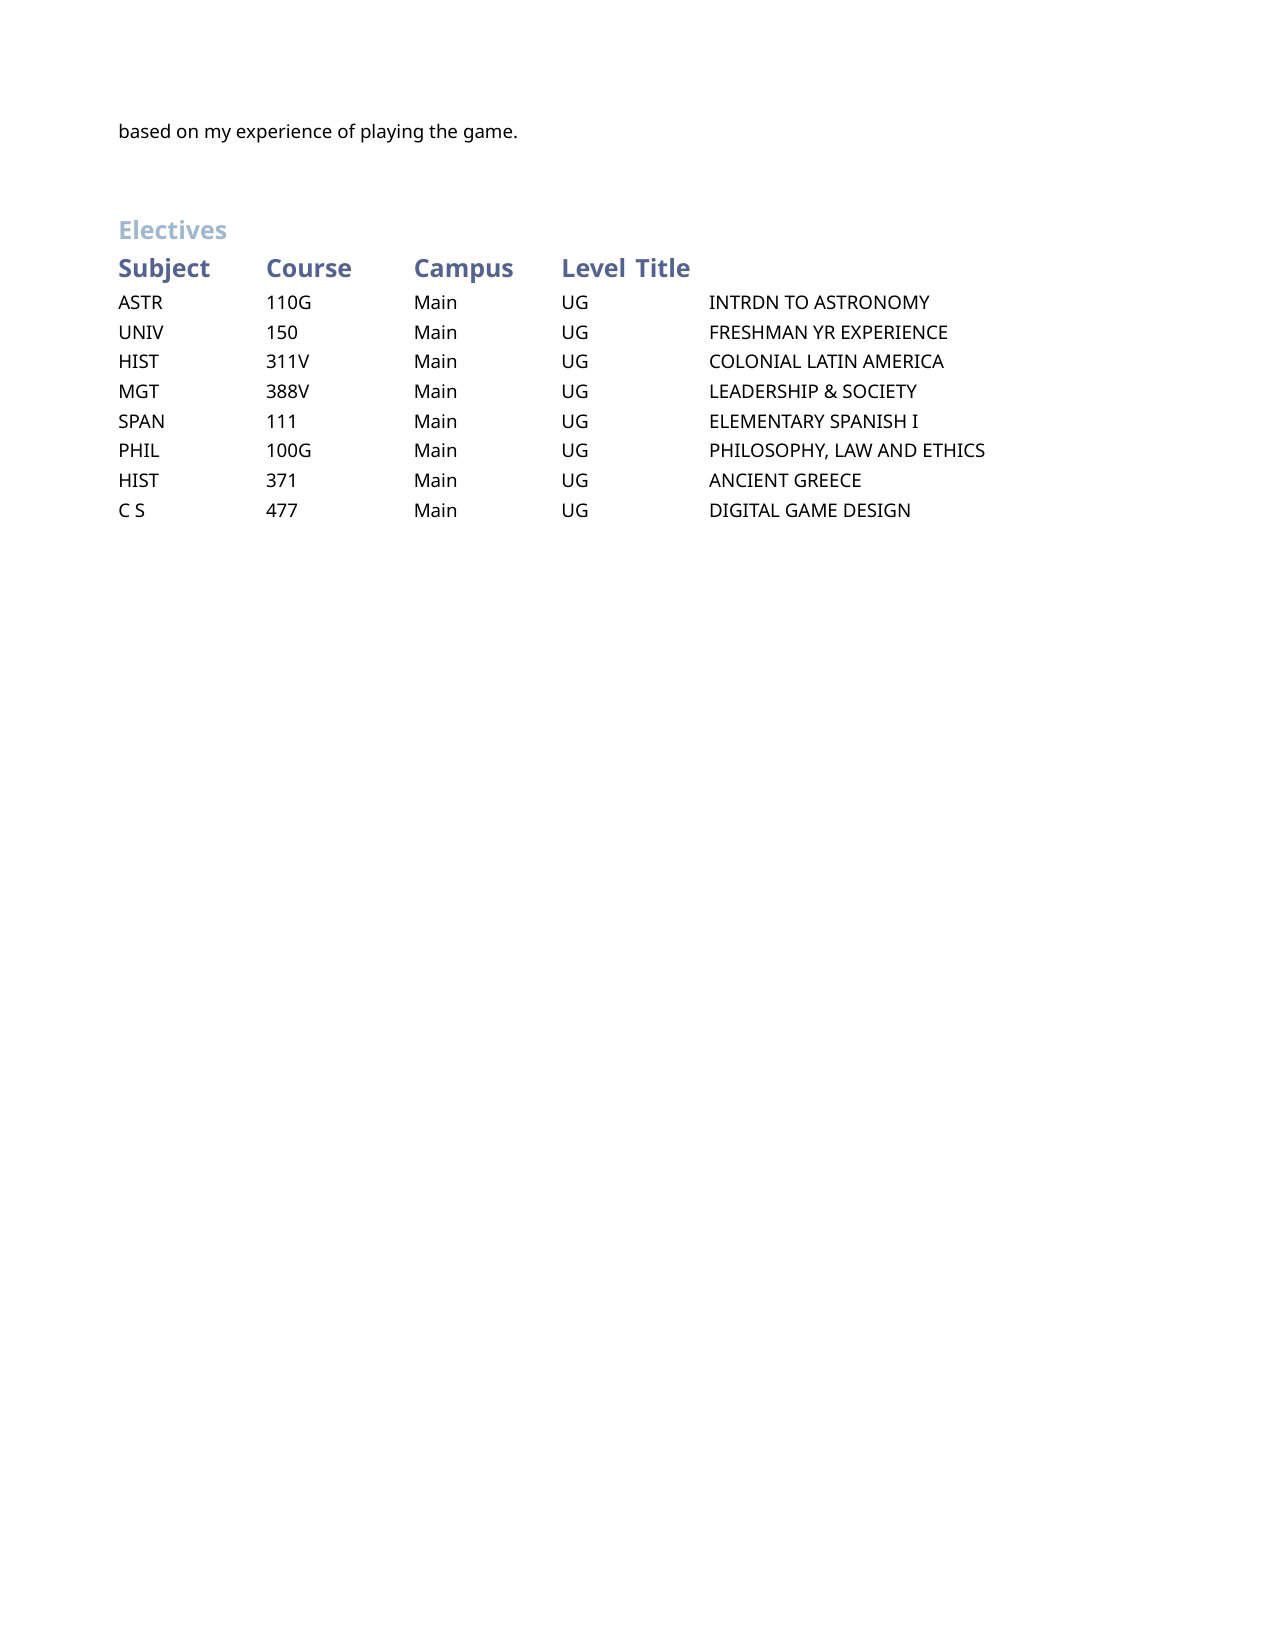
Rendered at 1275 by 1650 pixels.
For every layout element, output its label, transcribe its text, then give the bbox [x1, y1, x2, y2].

text C S 477 Main UG DIGITAL GAME DESIGN [118, 497, 1157, 523]
text HIST 371 Main UG ANCIENT GREECE [118, 467, 1157, 493]
text Electives [118, 213, 1157, 247]
text HIST 311V Main UG COLONIAL LATIN AMERICA [118, 349, 1157, 374]
text UNIV 150 Main UG FRESHMAN YR EXPERIENCE [118, 319, 1157, 344]
text SPAN 111 Main UG ELEMENTARY SPANISH I [118, 408, 1157, 433]
text ASTR 110G Main UG INTRDN TO ASTRONOMY [118, 289, 1157, 315]
text PHIL 100G Main UG PHILOSOPHY, LAW AND ETHICS [118, 438, 1157, 463]
text Subject Course Campus Level Title [118, 251, 1157, 285]
text based on my experience of playing the game. [118, 118, 1157, 144]
text MGT 388V Main UG LEADERSHIP & SOCIETY [118, 378, 1157, 404]
